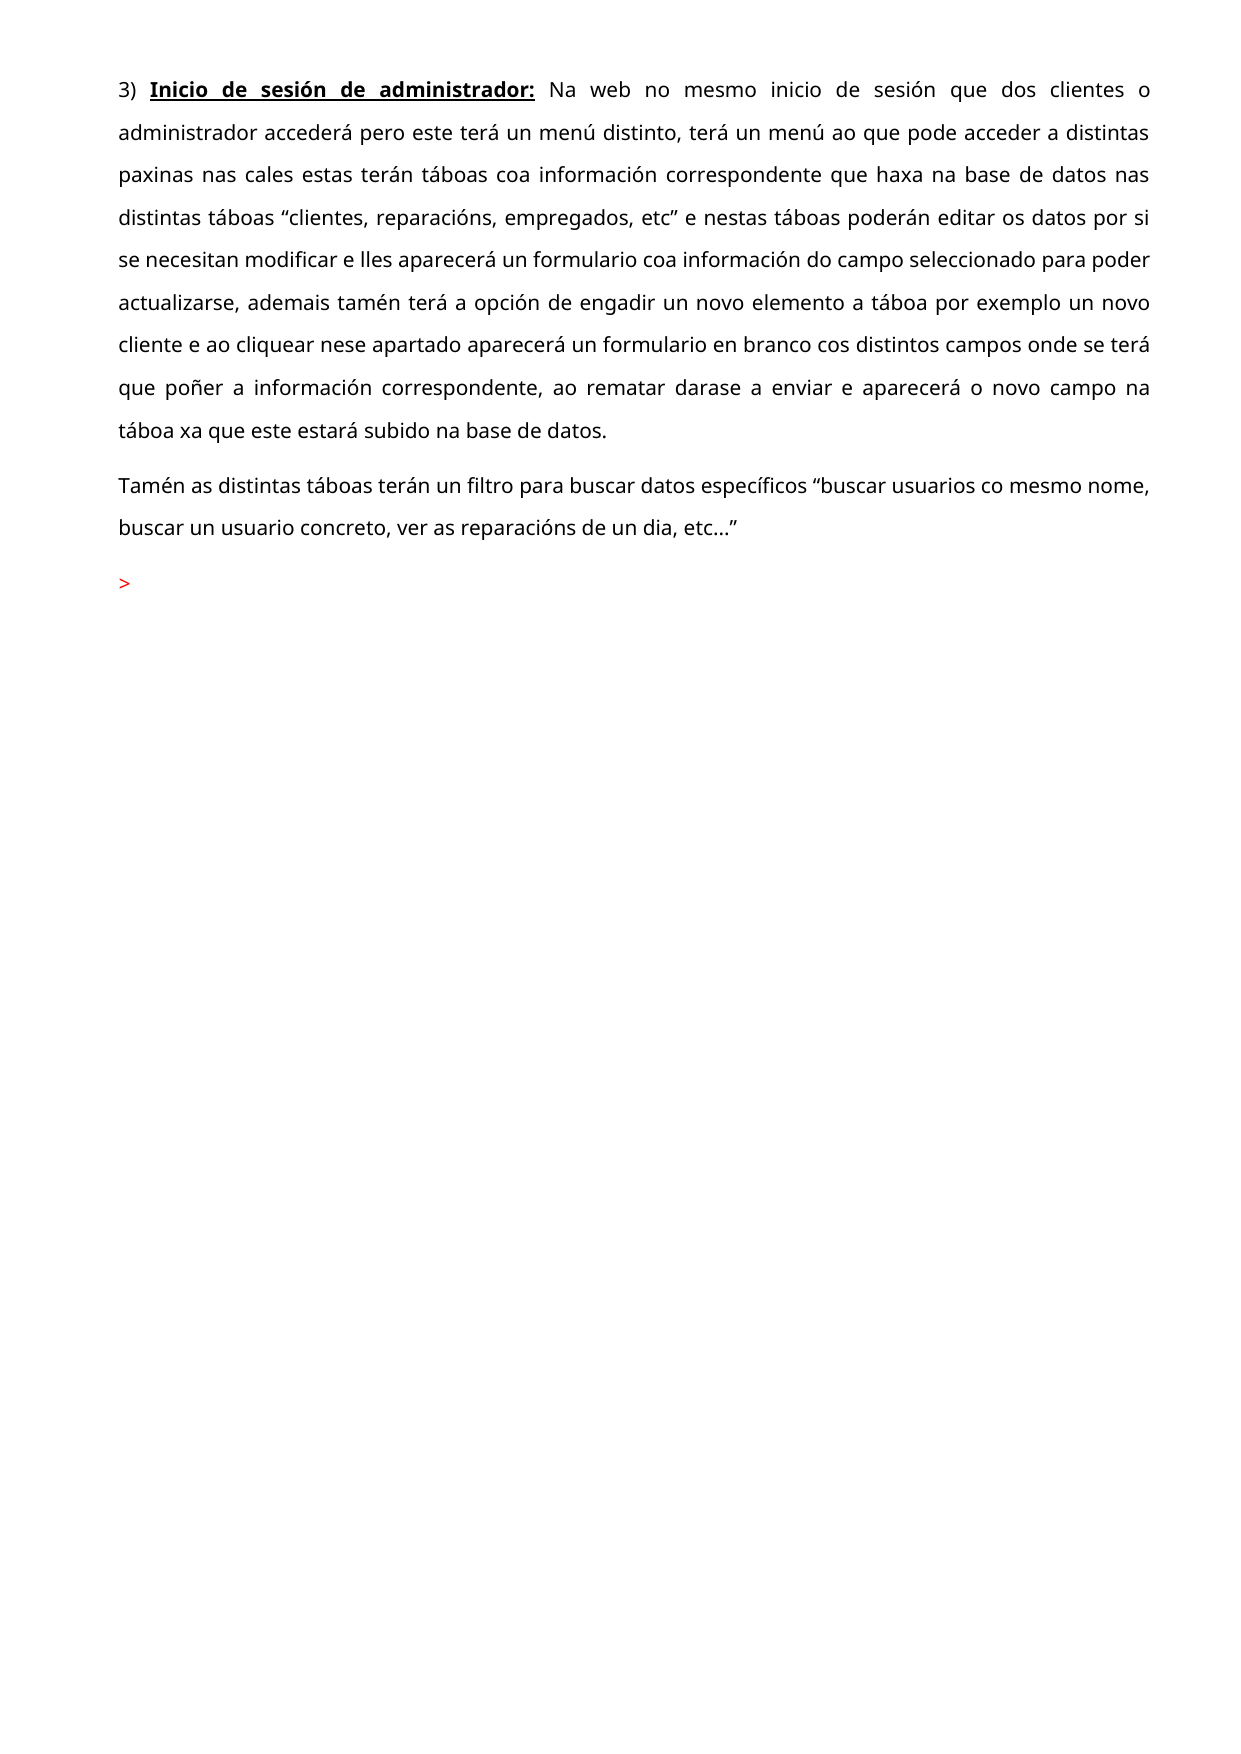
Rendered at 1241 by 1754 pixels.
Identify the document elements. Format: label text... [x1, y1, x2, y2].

list 3) Inicio de sesión de administrador: Na web no mesmo inicio de sesión que dos clientes o administrador accederá pero este terá un menú distinto, terá un menú ao que pode acceder a distintas paxinas nas cales estas terán táboas coa información correspondente que haxa na base de datos nas distintas táboas “clientes, reparacións, empregados, etc” e nestas táboas poderán editar os datos por si se necesitan modificar e lles aparecerá un formulario coa información do campo seleccionado para poder actualizarse, ademais tamén terá a opción de engadir un novo elemento a táboa por exemplo un novo cliente e ao cliquear nese apartado aparecerá un formulario en branco cos distintos campos onde se terá que poñer a información correspondente, ao rematar darase a enviar e aparecerá o novo campo na táboa xa que este estará subido na base de datos. [118, 75, 1152, 444]
list > [118, 569, 1152, 597]
list Tamén as distintas táboas terán un filtro para buscar datos específicos “buscar usuarios co mesmo nome, buscar un usuario concreto, ver as reparacións de un dia, etc...” [118, 471, 1152, 542]
